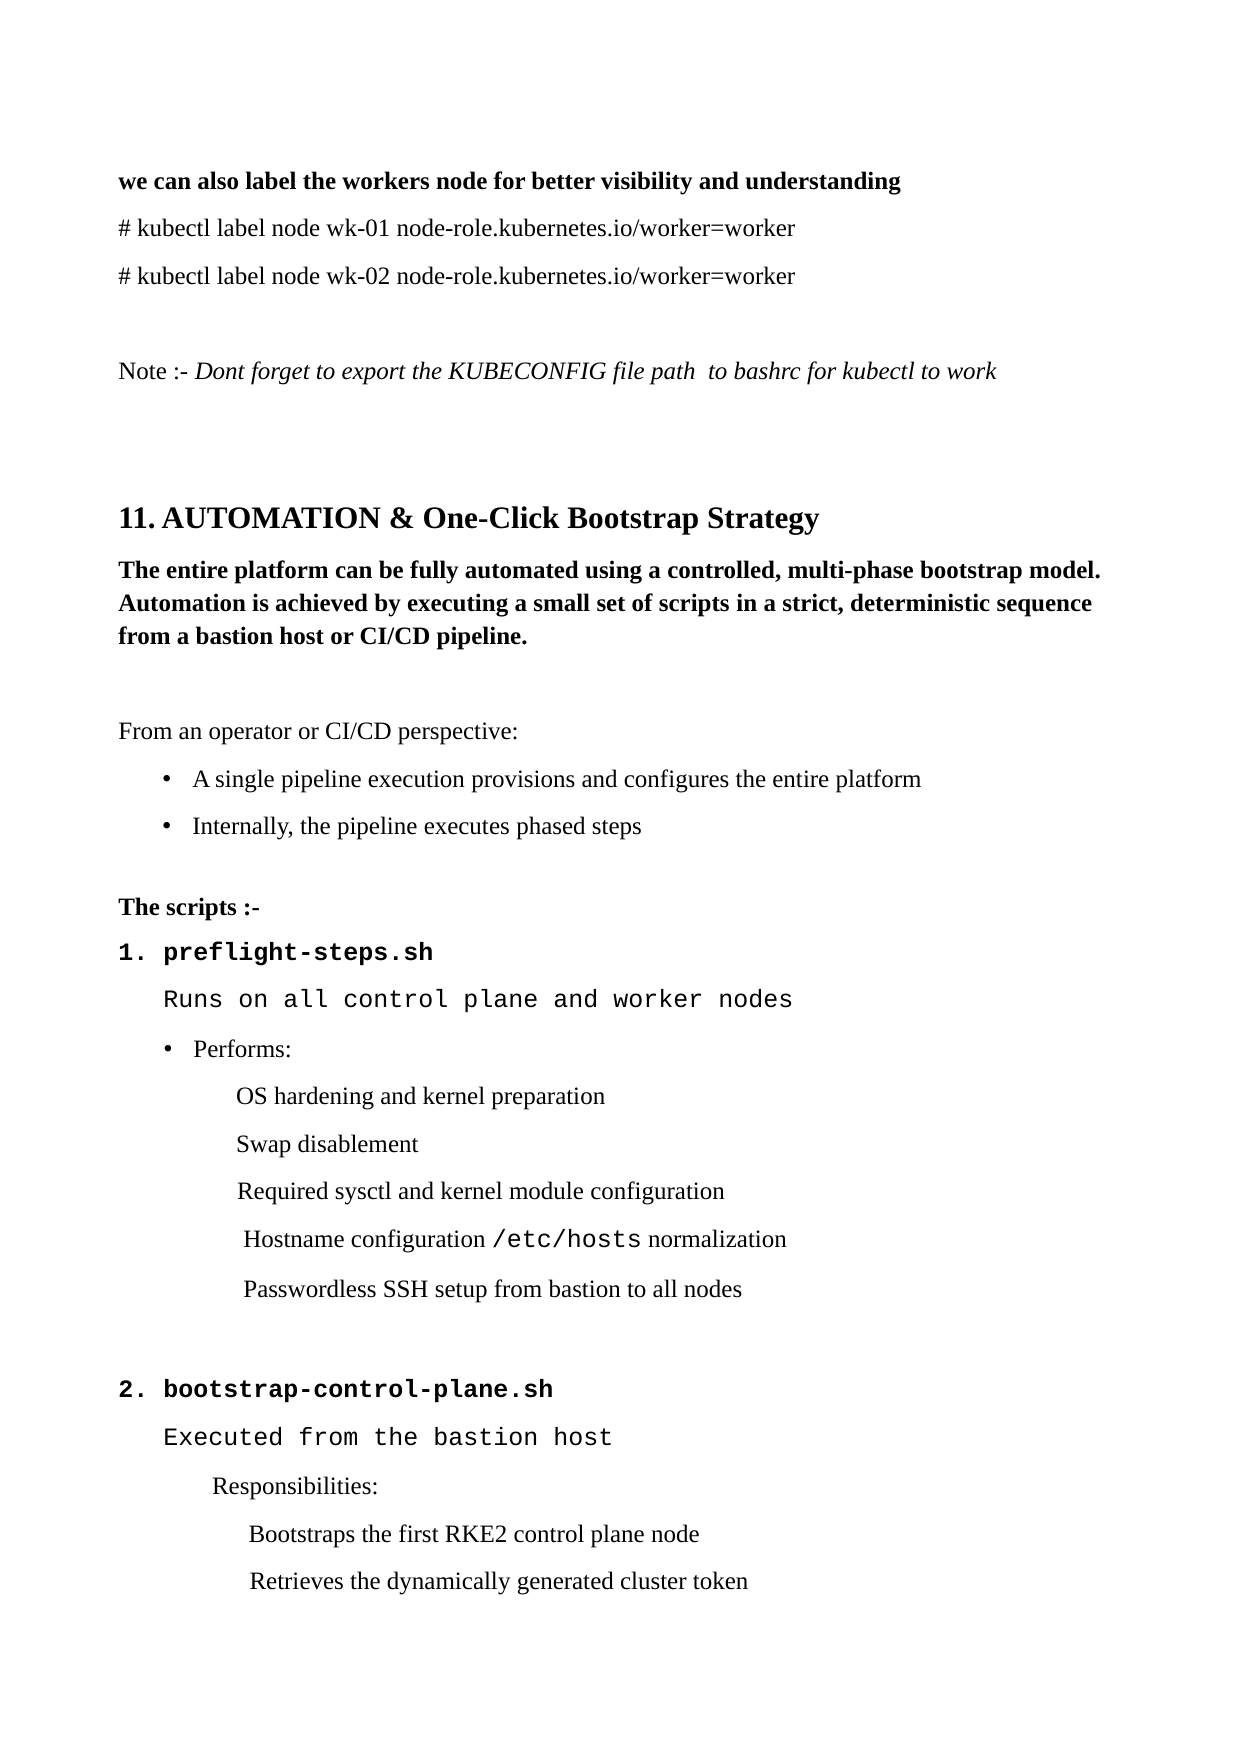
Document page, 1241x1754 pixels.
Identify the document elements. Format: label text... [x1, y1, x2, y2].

list Performs: [164, 1034, 1122, 1062]
list Responsibilities: [164, 1471, 1122, 1500]
text 1. preflight-steps.sh [118, 939, 1122, 968]
list Swap disablement [162, 1129, 1122, 1158]
list A single pipeline execution provisions and configures the entire platform [162, 764, 1122, 792]
text we can also label the workers node for better visibility and understanding [118, 166, 1122, 194]
text Passwordless SSH setup from bastion to all nodes [118, 1274, 1122, 1303]
list Bootstraps the first RKE2 control plane node [162, 1519, 1122, 1547]
text The entire platform can be fully automated using a controlled, multi-phase bootstrap model. Automation is achieved by executing a small set of scripts in a strict, deterministic sequence from a bastion host or CI/CD pipeline. [118, 555, 1122, 649]
text From an operator or CI/CD perspective: [118, 716, 1122, 745]
text Retrieves the dynamically generated cluster token [118, 1566, 1122, 1595]
list OS hardening and kernel preparation [162, 1081, 1122, 1110]
text Executed from the bastion host [118, 1424, 1122, 1452]
text Runs on all control plane and worker nodes [118, 987, 1122, 1015]
text Required sysctl and kernel module configuration [118, 1176, 1122, 1205]
text Hostname configuration /etc/hosts normalization [118, 1224, 1122, 1255]
text # kubectl label node wk-01 node-role.kubernetes.io/worker=worker [118, 213, 1122, 242]
text The scripts :- [118, 859, 1122, 921]
list Internally, the pipeline executes phased steps [162, 811, 1122, 840]
text 11. AUTOMATION & One-Click Bootstrap Strategy [118, 499, 1122, 535]
text # kubectl label node wk-02 node-role.kubernetes.io/worker=worker [118, 261, 1122, 290]
text 2. bootstrap-control-plane.sh [118, 1377, 1122, 1405]
text Note :- Dont forget to export the KUBECONFIG file path to bashrc for kubectl to work [118, 356, 1122, 385]
